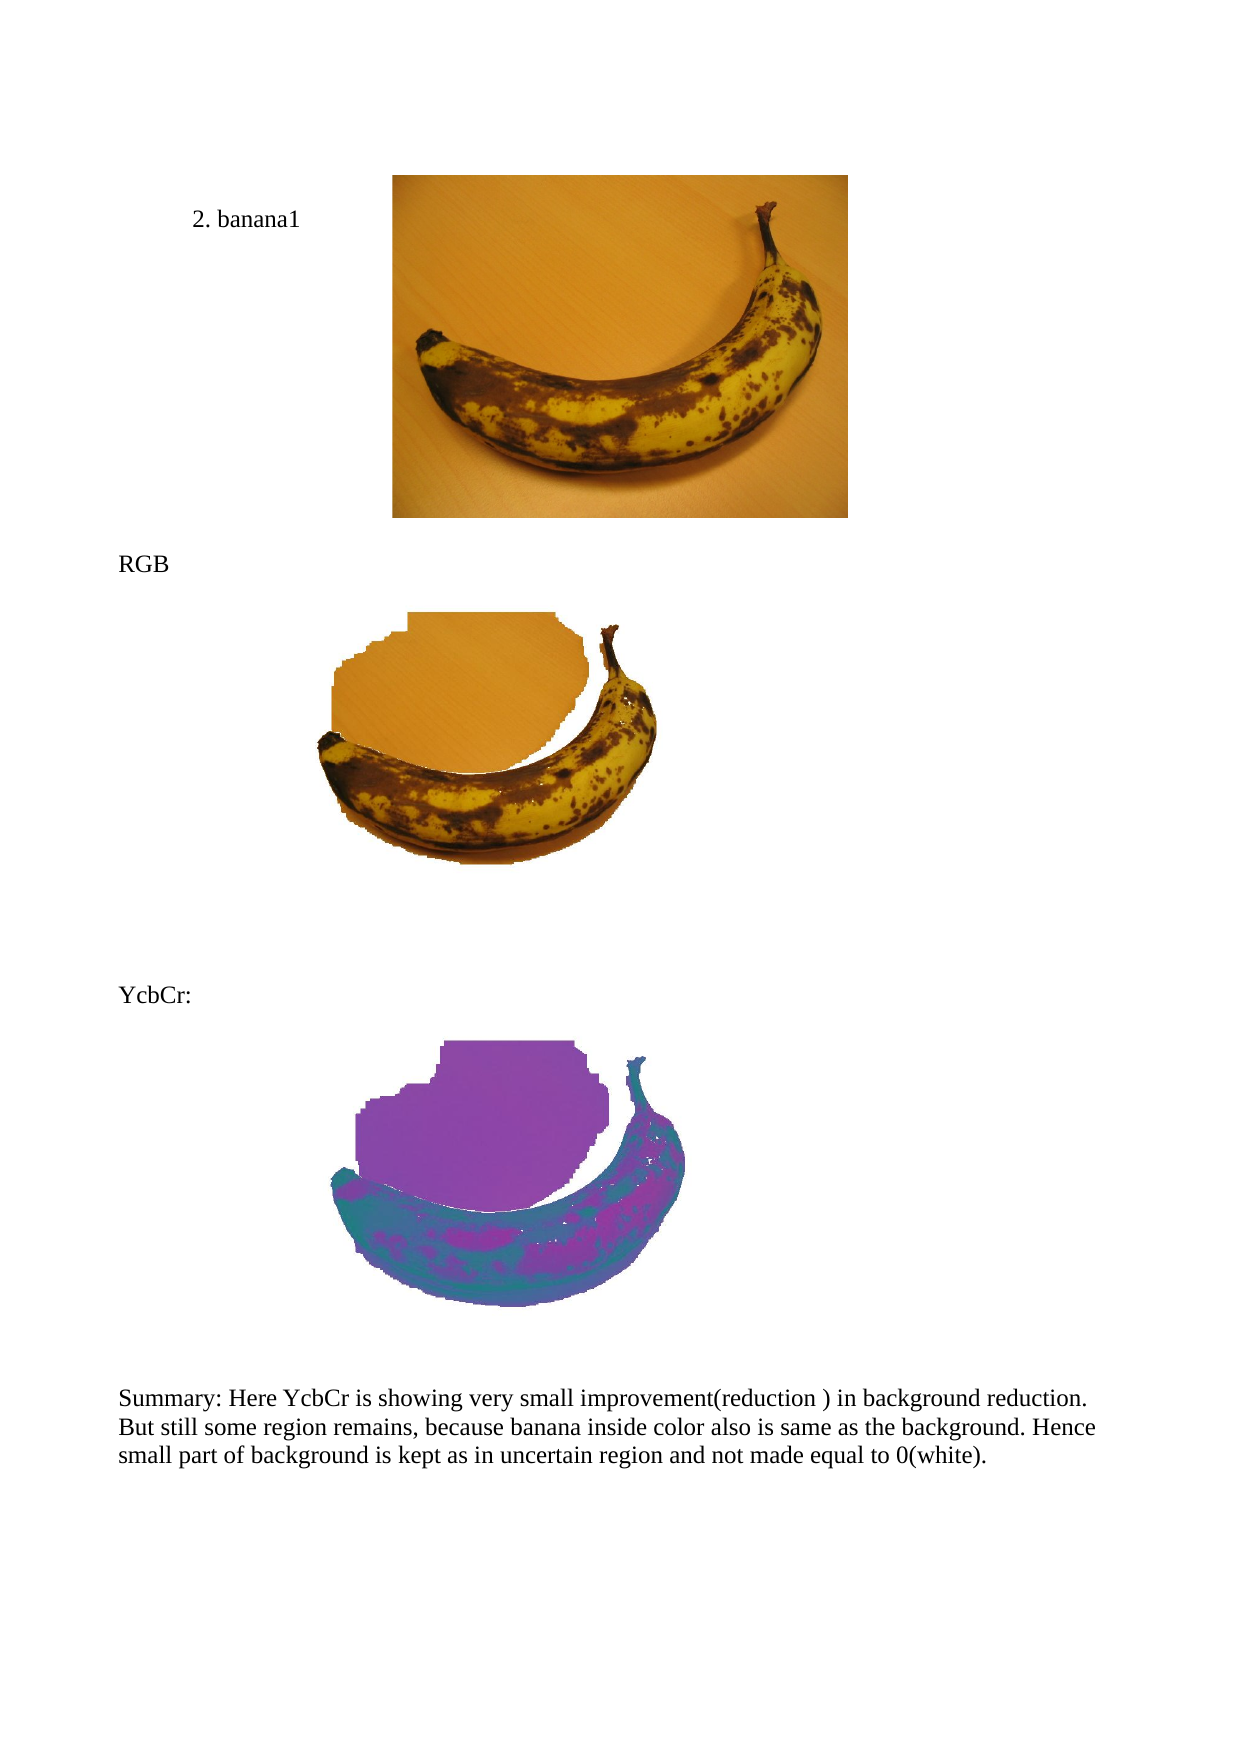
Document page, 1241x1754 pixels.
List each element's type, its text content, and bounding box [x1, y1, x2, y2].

picture [392, 175, 848, 518]
picture [253, 1016, 767, 1372]
picture [243, 586, 735, 927]
text YcbCr: [118, 981, 1122, 1009]
text Summary: Here YcbCr is showing very small improvement(reduction ) in background reduction. But still some region remains, because banana inside color also is same as the background. Hence small part of background is kept as in uncertain region and not made equal to 0(white). [118, 1383, 1122, 1469]
text RGB [118, 549, 1122, 578]
text [848, 204, 1122, 233]
text 2. banana1 [118, 204, 392, 233]
